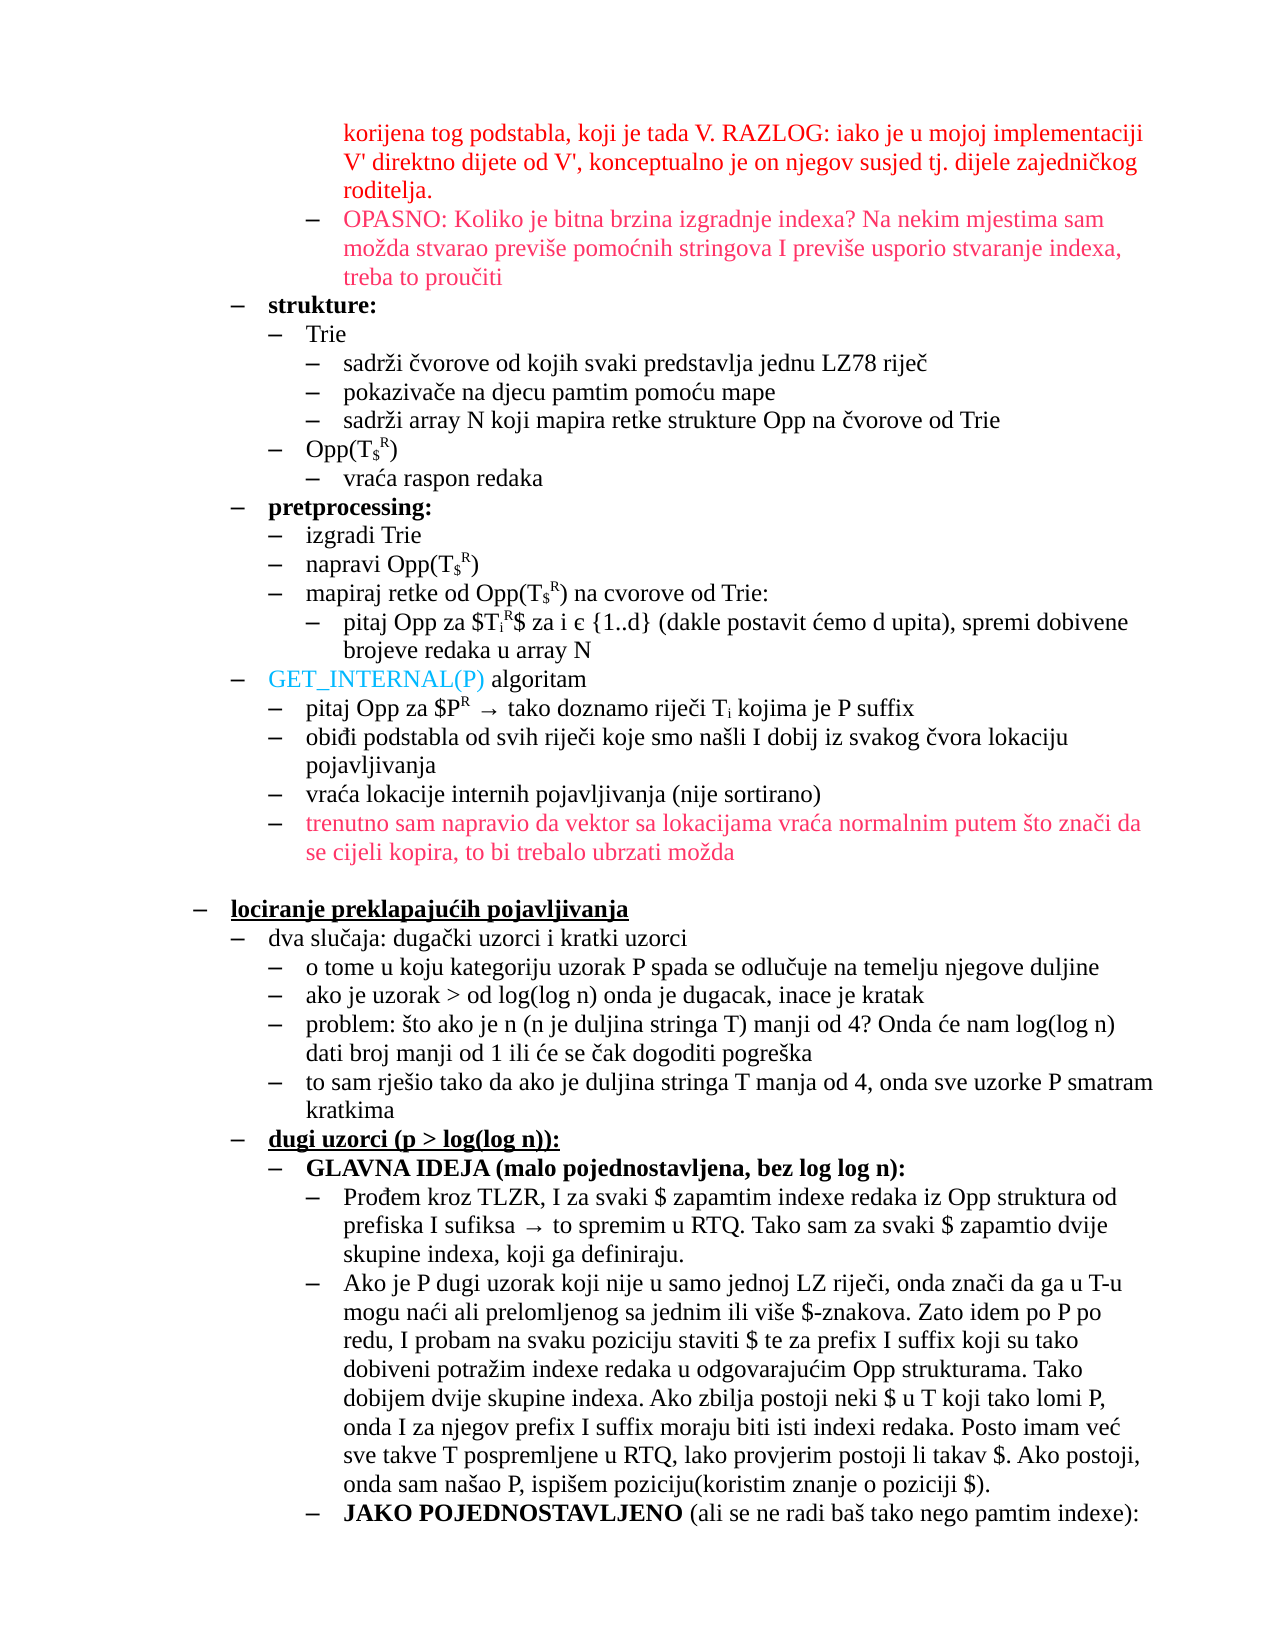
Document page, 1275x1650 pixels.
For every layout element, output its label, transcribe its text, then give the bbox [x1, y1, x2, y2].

list lociranje preklapajućih pojavljivanja [193, 894, 1157, 923]
list pitaj Opp za $TiR$ za i є {1..d} (dakle postavit ćemo d upita), spremi dobivene brojeve redaka u array N [306, 607, 1157, 664]
list Ako je P dugi uzorak koji nije u samo jednoj LZ riječi, onda znači da ga u T-u mogu naći ali prelomljenog sa jednim ili više $-znakova. Zato idem po P po redu, I probam na svaku poziciju staviti $ te za prefix I suffix koji su tako dobiveni potražim indexe redaka u odgovarajućim Opp strukturama. Tako dobijem dvije skupine indexa. Ako zbilja postoji neki $ u T koji tako lomi P, onda I za njegov prefix I suffix moraju biti isti indexi redaka. Posto imam već sve takve T pospremljene u RTQ, lako provjerim postoji li takav $. Ako postoji, onda sam našao P, ispišem poziciju(koristim znanje o poziciji $). [306, 1268, 1157, 1498]
list sadrži array N koji mapira retke strukture Opp na čvorove od Trie [306, 406, 1157, 434]
list GLAVNA IDEJA (malo pojednostavljena, bez log log n): [268, 1153, 1157, 1182]
list vraća raspon redaka [306, 463, 1157, 492]
list obiđi podstabla od svih riječi koje smo našli I dobij iz svakog čvora lokaciju pojavljivanja [268, 722, 1157, 779]
list pretprocessing: [231, 492, 1157, 521]
list napravi Opp(T$R) [268, 549, 1157, 578]
list pitaj Opp za $PR → tako doznamo riječi Ti kojima je P suffix [268, 693, 1157, 722]
list o tome u koju kategoriju uzorak P spada se odlučuje na temelju njegove duljine [268, 952, 1157, 981]
list vraća lokacije internih pojavljivanja (nije sortirano) [268, 779, 1157, 808]
list dva slučaja: dugački uzorci i kratki uzorci [231, 923, 1157, 952]
list trenutno sam napravio da vektor sa lokacijama vraća normalnim putem što znači da se cijeli kopira, to bi trebalo ubrzati možda [268, 808, 1157, 866]
list Prođem kroz TLZR, I za svaki $ zapamtim indexe redaka iz Opp struktura od prefiska I sufiksa → to spremim u RTQ. Tako sam za svaki $ zapamtio dvije skupine indexa, koji ga definiraju. [306, 1182, 1157, 1268]
list mapiraj retke od Opp(T$R) na cvorove od Trie: [268, 578, 1157, 607]
list ako je uzorak > od log(log n) onda je dugacak, inace je kratak [268, 981, 1157, 1009]
list sadrži čvorove od kojih svaki predstavlja jednu LZ78 riječ [306, 348, 1157, 377]
list Trie [268, 319, 1157, 348]
list Opp(T$R) [268, 434, 1157, 463]
list korijena tog podstabla, koji je tada V. RAZLOG: iako je u mojoj implementaciji V' direktno dijete od V', konceptualno je on njegov susjed tj. dijele zajedničkog roditelja. [306, 118, 1157, 204]
list JAKO POJEDNOSTAVLJENO (ali se ne radi baš tako nego pamtim indexe): [306, 1498, 1157, 1527]
list strukture: [231, 291, 1157, 319]
list problem: što ako je n (n je duljina stringa T) manji od 4? Onda će nam log(log n) dati broj manji od 1 ili će se čak dogoditi pogreška [268, 1009, 1157, 1067]
list izgradi Trie [268, 521, 1157, 549]
list GET_INTERNAL(P) algoritam [231, 664, 1157, 693]
list dugi uzorci (p > log(log n)): [231, 1124, 1157, 1153]
list OPASNO: Koliko je bitna brzina izgradnje indexa? Na nekim mjestima sam možda stvarao previše pomoćnih stringova I previše usporio stvaranje indexa, treba to proučiti [306, 204, 1157, 291]
list pokazivače na djecu pamtim pomoću mape [306, 377, 1157, 406]
list to sam rješio tako da ako je duljina stringa T manja od 4, onda sve uzorke P smatram kratkima [268, 1067, 1157, 1124]
